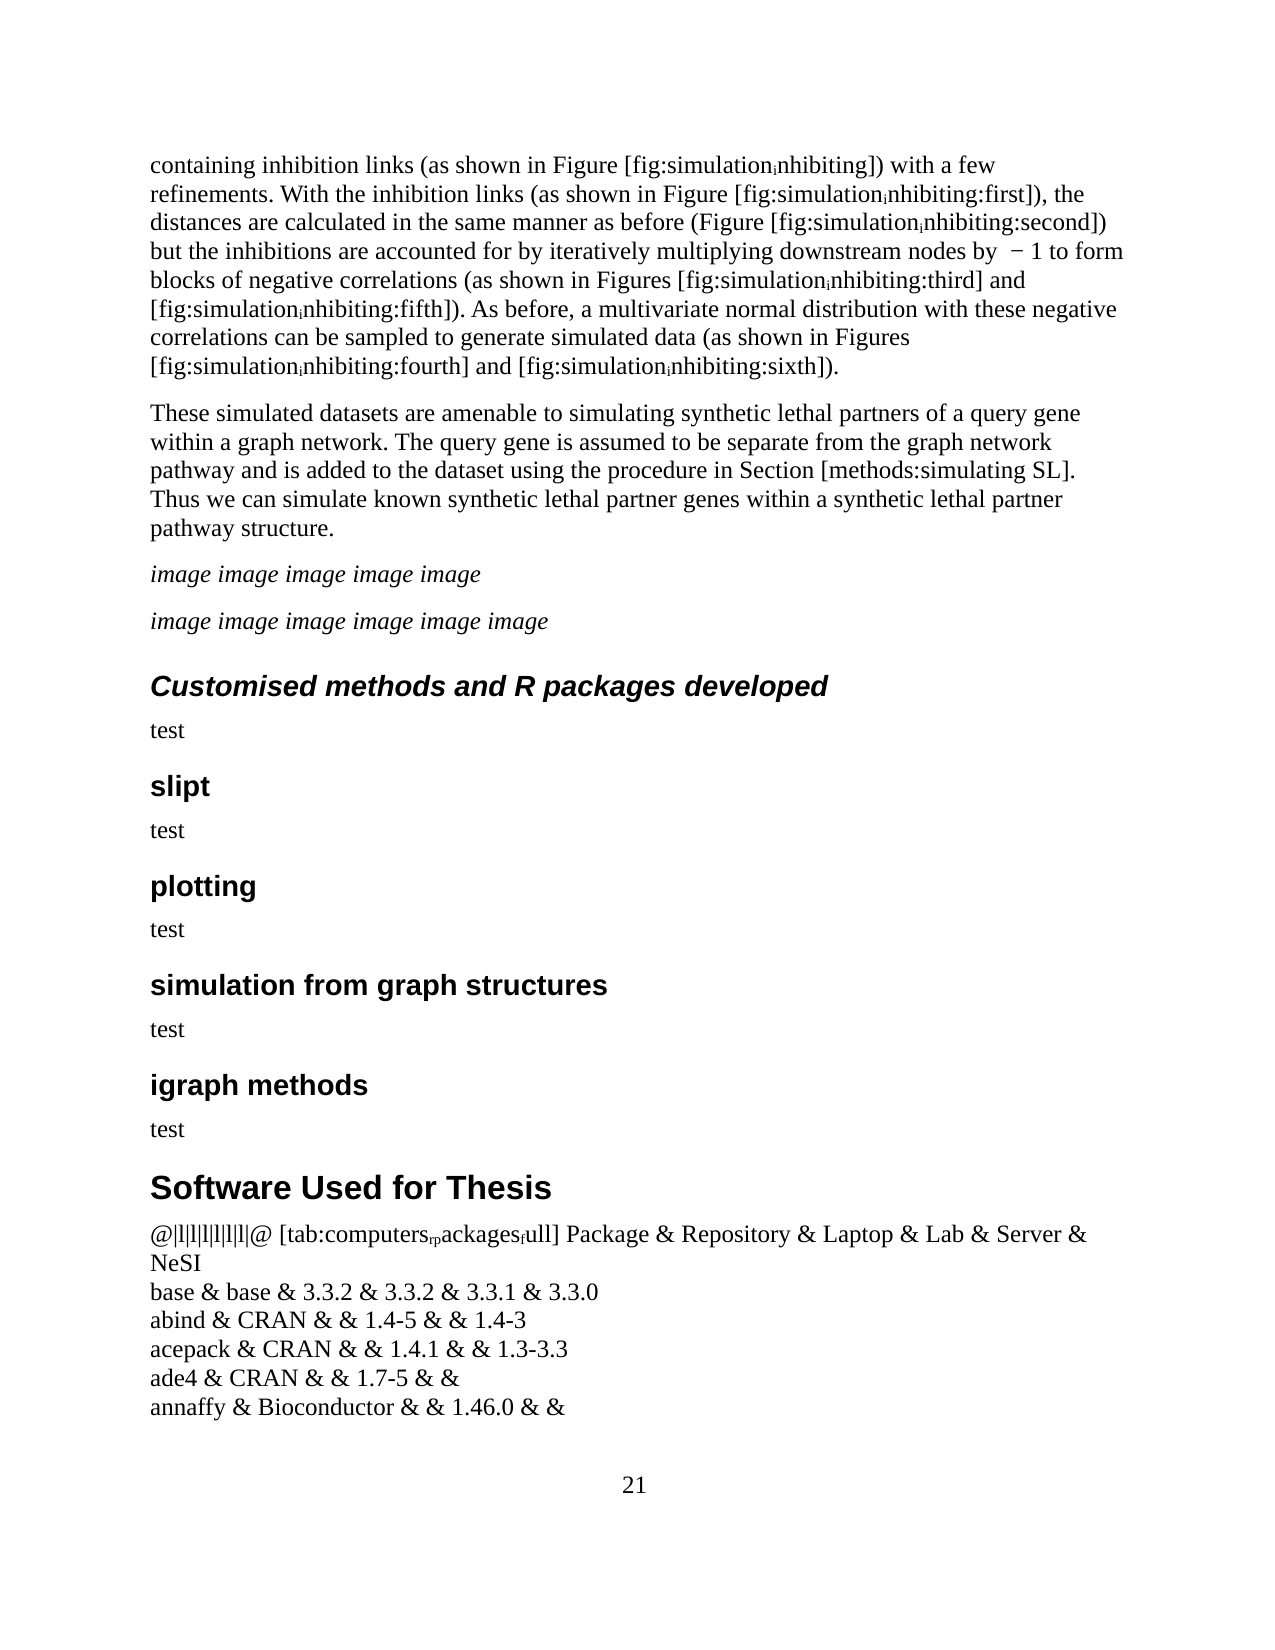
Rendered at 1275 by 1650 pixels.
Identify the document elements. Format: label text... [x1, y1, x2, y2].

subtitle Customised methods and R packages developed [150, 669, 1125, 702]
text test [150, 914, 1125, 943]
text test [150, 815, 1125, 843]
text test [150, 1114, 1125, 1143]
text These simulated datasets are amenable to simulating synthetic lethal partners of a query gene within a graph network. The query gene is assumed to be separate from the graph network pathway and is added to the dataset using the procedure in Section [methods:simulating SL]. Thus we can simulate known synthetic lethal partner genes within a synthetic lethal partner pathway structure. [150, 398, 1125, 542]
text test [150, 1014, 1125, 1043]
subtitle slipt [150, 769, 1125, 802]
subtitle simulation from graph structures [150, 968, 1125, 1002]
subtitle Software Used for Thesis [150, 1168, 1125, 1207]
text containing inhibition links (as shown in Figure [fig:simulationinhibiting]) with a few refinements. With the inhibition links (as shown in Figure [fig:simulationinhibiting:first]), the distances are calculated in the same manner as before (Figure [fig:simulationinhibiting:second]) but the inhibitions are accounted for by iteratively multiplying downstream nodes by − 1 to form blocks of negative correlations (as shown in Figures [fig:simulationinhibiting:third] and [fig:simulationinhibiting:fifth]). As before, a multivariate normal distribution with these negative correlations can be sampled to generate simulated data (as shown in Figures [fig:simulationinhibiting:fourth] and [fig:simulationinhibiting:sixth]). [150, 150, 1125, 380]
subtitle igraph methods [150, 1068, 1125, 1102]
subtitle plotting [150, 868, 1125, 902]
text image image image image image image [150, 606, 1125, 635]
text @|l|l|l|l|l|l|@ [tab:computersrpackagesfull] Package & Repository & Laptop & Lab & Server & NeSI base & base & 3.3.2 & 3.3.2 & 3.3.1 & 3.3.0 abind & CRAN & & 1.4-5 & & 1.4-3 acepack & CRAN & & 1.4.1 & & 1.3-3.3 ade4 & CRAN & & 1.7-5 & & annaffy & Bioconductor & & 1.46.0 & & [150, 1219, 1125, 1420]
text image image image image image [150, 559, 1125, 588]
text test [150, 715, 1125, 744]
